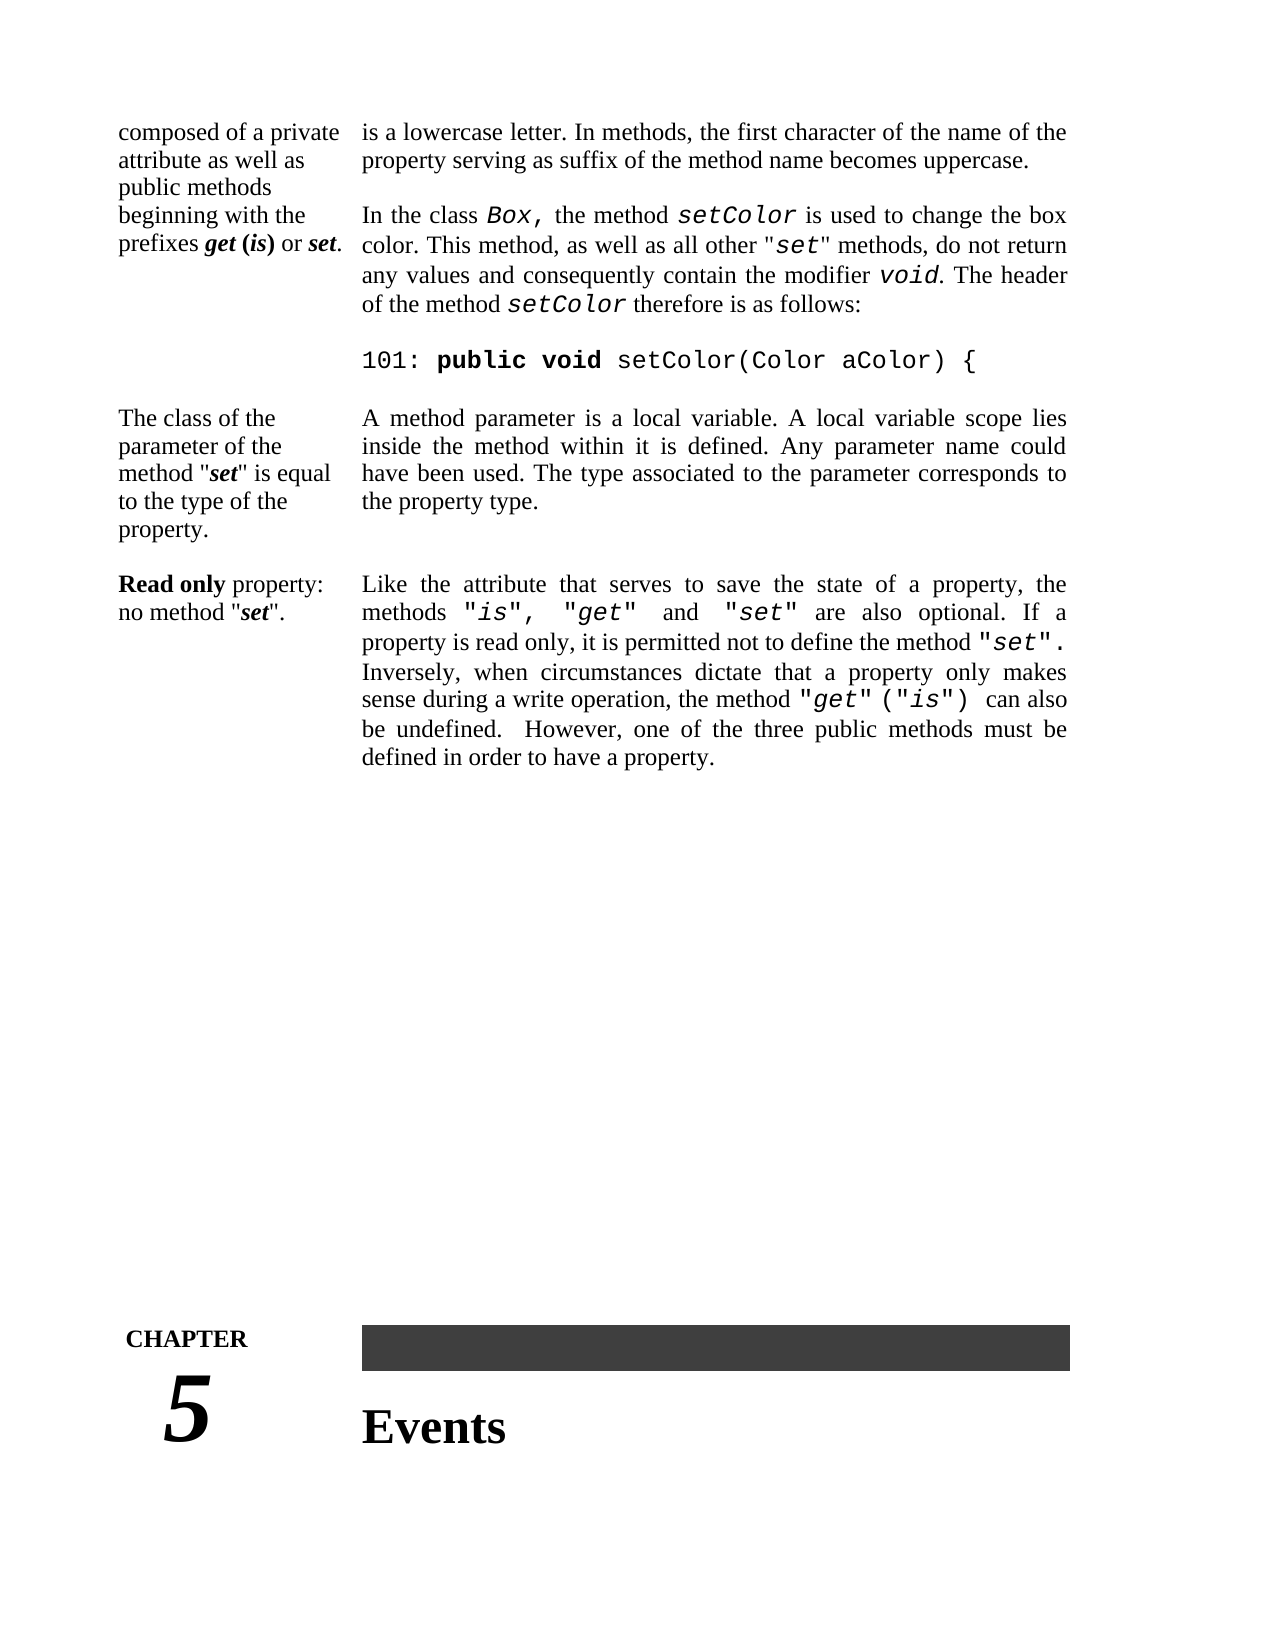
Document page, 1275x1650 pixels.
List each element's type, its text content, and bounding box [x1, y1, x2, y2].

table_header A method parameter is a local variable. A local variable scope lies inside the method within it is defined. Any parameter name could have been used. The type associated to the parameter corresponds to the property type. [354, 404, 1075, 543]
table_header The class of the parameter of the method "set" is equal to the type of the property. [111, 404, 354, 543]
table_header CHAPTER 5 [118, 1325, 354, 1519]
table_header Like the attribute that serves to save the state of a property, the methods "is", "get" and "set" are also optional. If a property is read only, it is permitted not to define the method "set". Inversely, when circumstances dictate that a property only makes sense during a write operation, the method "get" ("is") can also be undefined. However, one of the three public methods must be defined in order to have a property. [354, 570, 1075, 771]
table_header 101: public void setColor(Color aColor) { [354, 348, 1075, 376]
table_header composed of a private attribute as well as public methods beginning with the prefixes get (is) or set. [111, 118, 354, 320]
table_header [111, 348, 354, 376]
table_header is a lowercase letter. In methods, the first character of the name of the property serving as suffix of the method name becomes uppercase. In the class Box, the method setColor is used to change the box color. This method, as well as all other "set" methods, do not return any values and consequently contain the modifier void. The header of the method setColor therefore is as follows: [354, 118, 1075, 320]
table_header Read only property: no method "set". [111, 570, 354, 771]
table_header Events [354, 1325, 1078, 1519]
